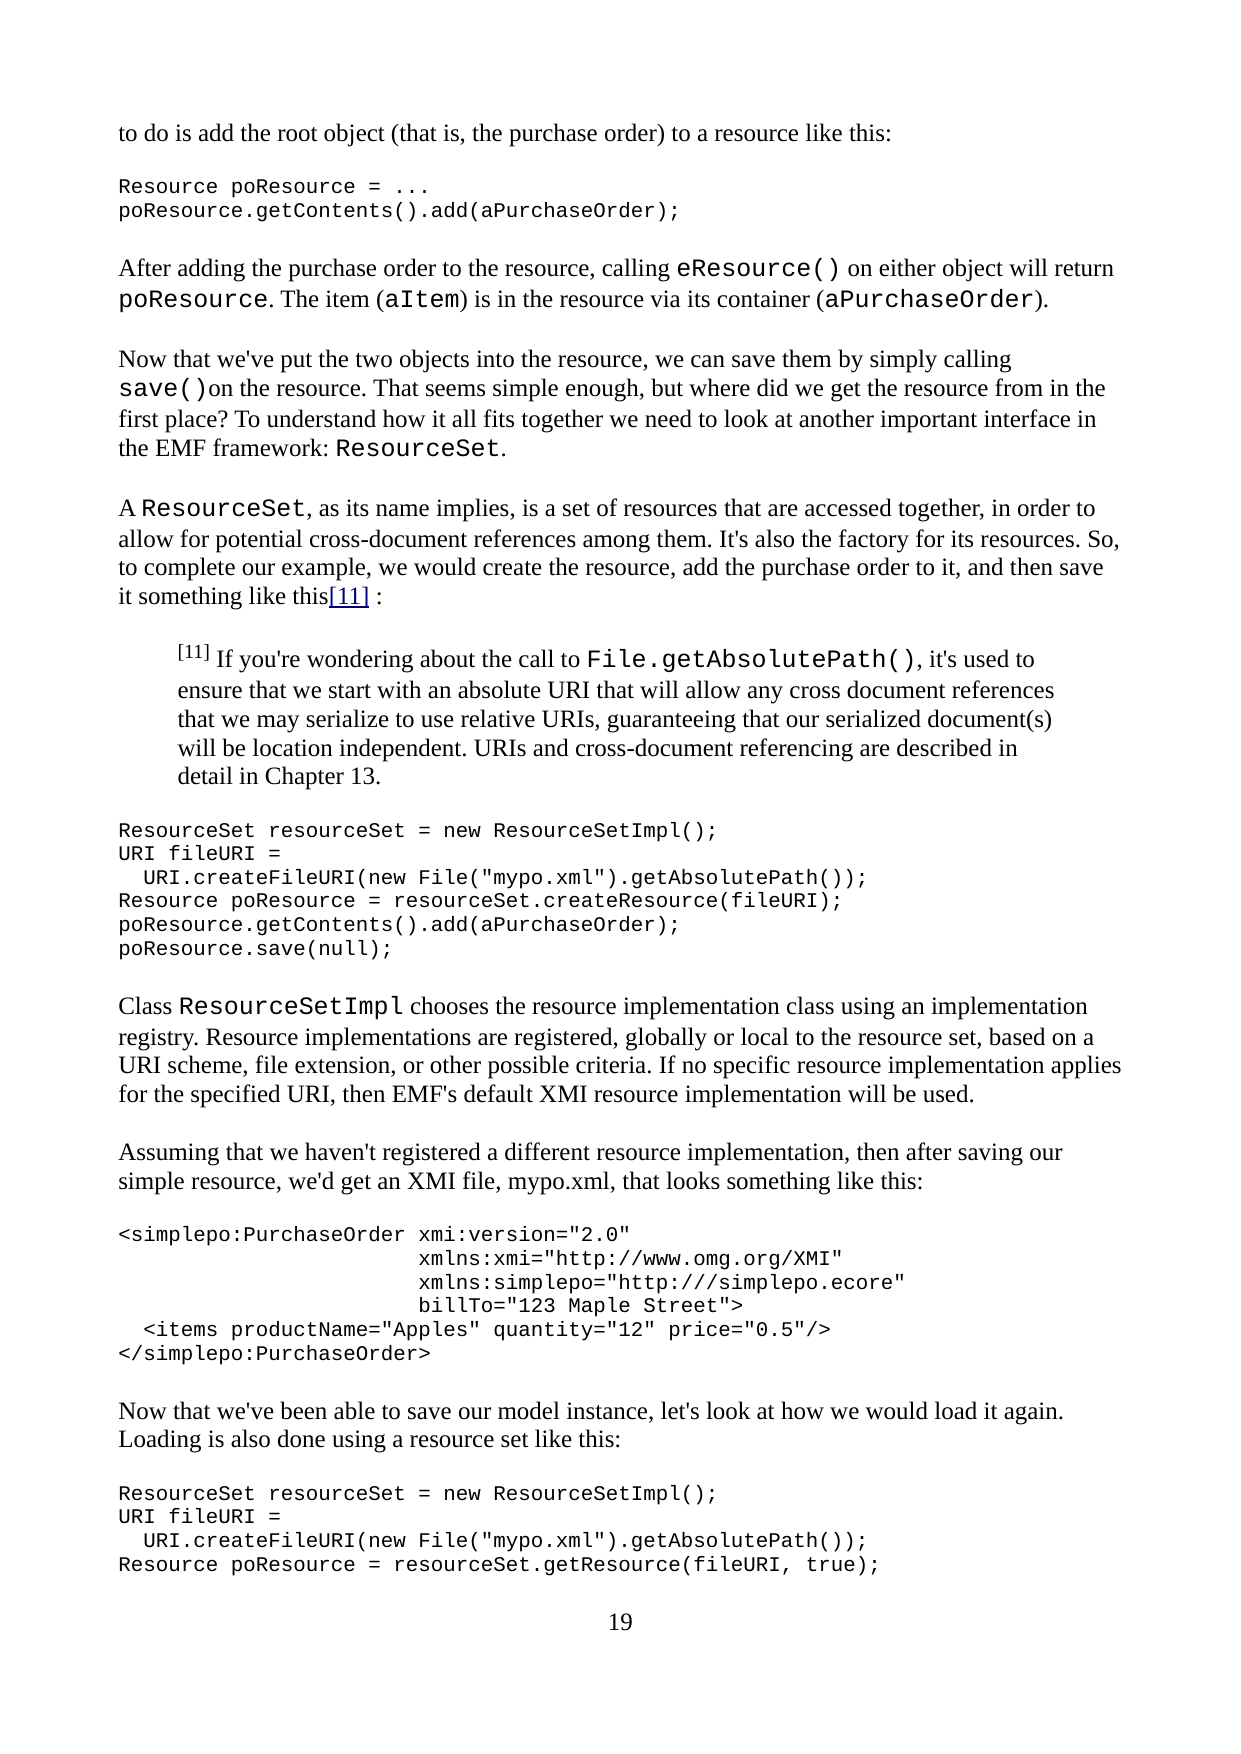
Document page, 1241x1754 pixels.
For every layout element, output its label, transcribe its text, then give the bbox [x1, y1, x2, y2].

table_header to do is add the root object (that is, the purchase order) to a resource like this: Resource poResource = ... poResource.getContents().add(aPurchaseOrder); After adding the purchase order to the resource, calling eResource() on either object will return poResource. The item (aItem) is in the resource via its container (aPurchaseOrder). Now that we've put the two objects into the resource, we can save them by simply calling save()on the resource. That seems simple enough, but where did we get the resource from in the first place? To understand how it all fits together we need to look at another important interface in the EMF framework: ResourceSet. A ResourceSet, as its name implies, is a set of resources that are accessed together, in order to allow for potential cross-document references among them. It's also the factory for its resources. So, to complete our example, we would create the resource, add the purchase order to it, and then save it something like this[11] : [11] If you're wondering about the call to File.getAbsolutePath(), it's used to ensure that we start with an absolute URI that will allow any cross document references that we may serialize to use relative URIs, guaranteeing that our serialized document(s) will be location independent. URIs and cross-document referencing are described in detail in Chapter 13. ResourceSet resourceSet = new ResourceSetImpl(); URI fileURI = URI.createFileURI(new File("mypo.xml").getAbsolutePath()); Resource poResource = resourceSet.createResource(fileURI); poResource.getContents().add(aPurchaseOrder); poResource.save(null); Class ResourceSetImpl chooses the resource implementation class using an implementation registry. Resource implementations are registered, globally or local to the resource set, based on a URI scheme, file extension, or other possible criteria. If no specific resource implementation applies for the specified URI, then EMF's default XMI resource implementation will be used. Assuming that we haven't registered a different resource implementation, then after saving our simple resource, we'd get an XMI file, mypo.xml, that looks something like this: <simplepo:PurchaseOrder xmi:version="2.0" xmlns:xmi="http://www.omg.org/XMI" xmlns:simplepo="http:///simplepo.ecore" billTo="123 Maple Street"> <items productName="Apples" quantity="12" price="0.5"/> </simplepo:PurchaseOrder> Now that we've been able to save our model instance, let's look at how we would load it again. Loading is also done using a resource set like this: ResourceSet resourceSet = new ResourceSetImpl(); URI fileURI = URI.createFileURI(new File("mypo.xml").getAbsolutePath()); Resource poResource = resourceSet.getResource(fileURI, true); [118, 118, 1122, 1577]
